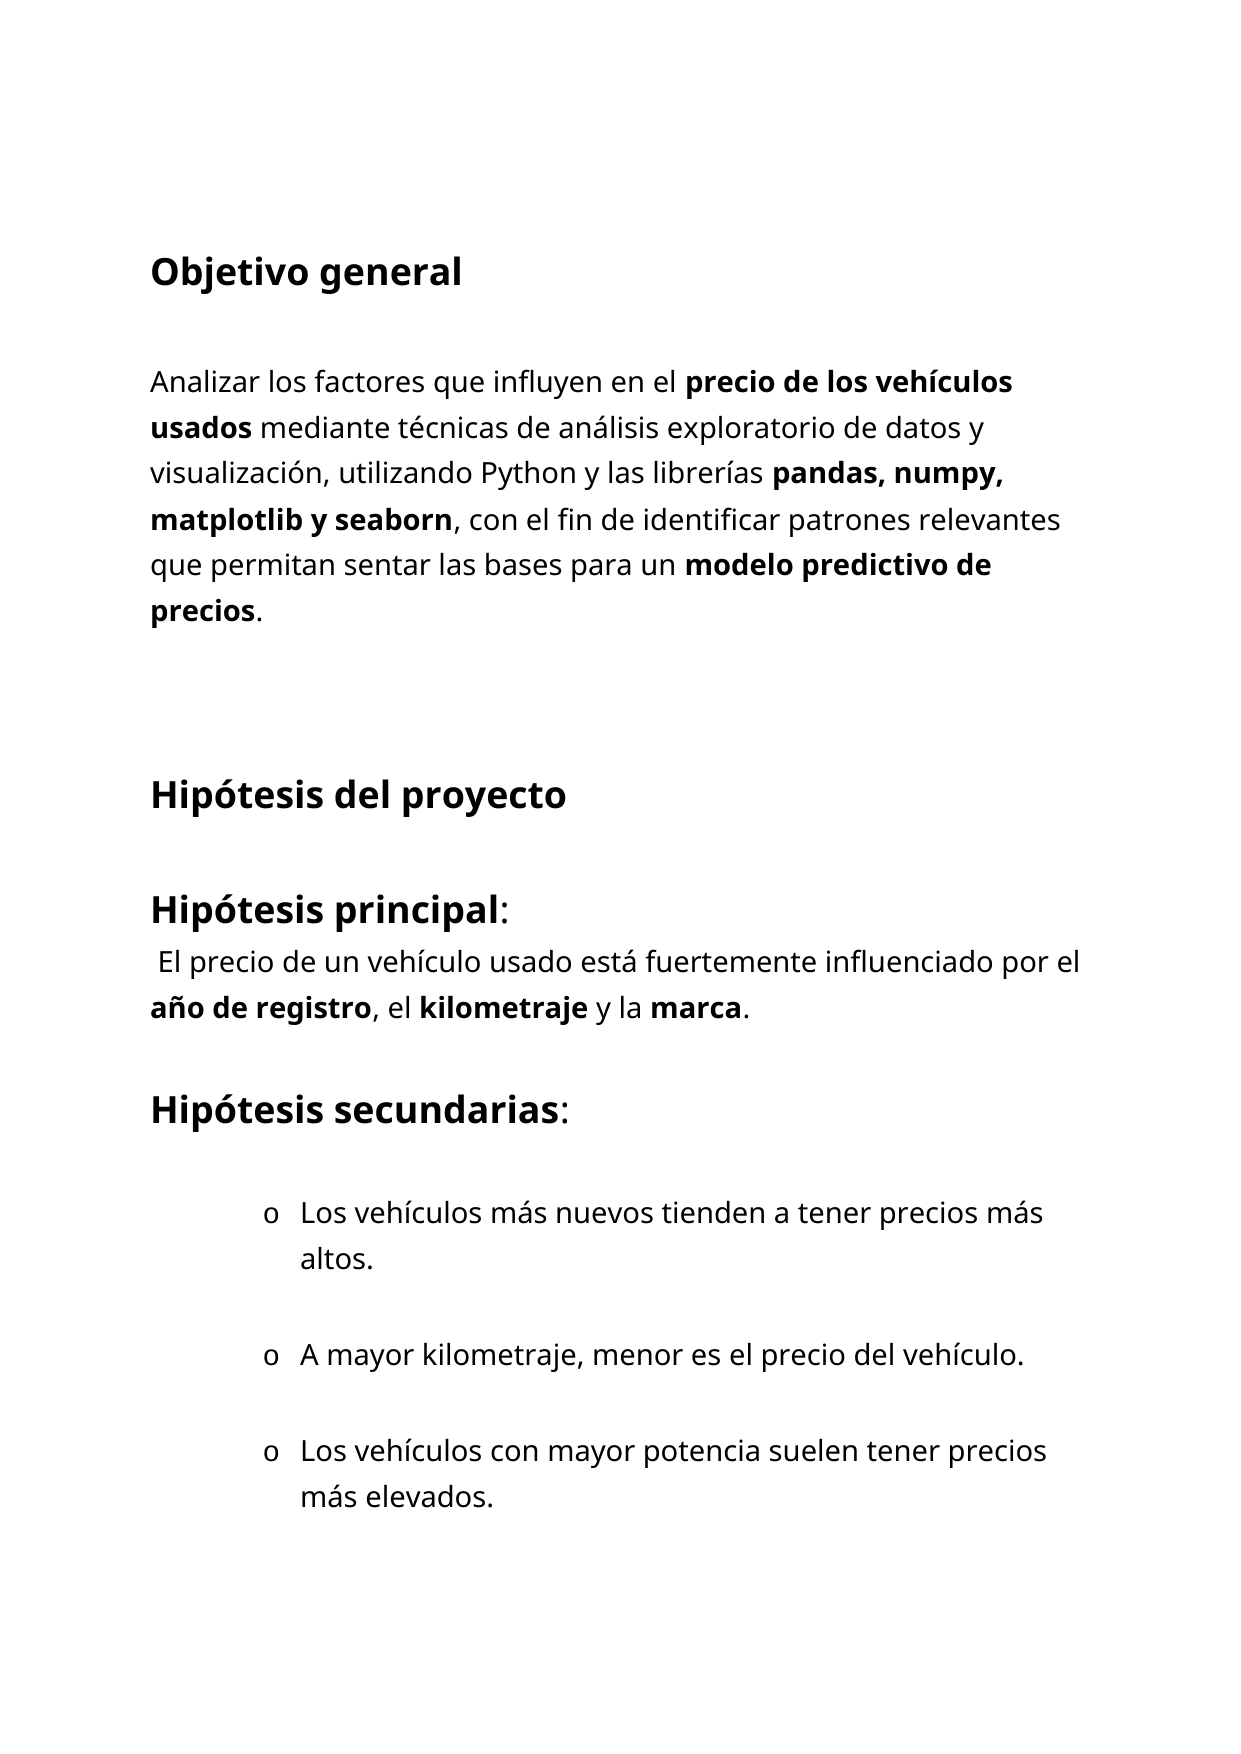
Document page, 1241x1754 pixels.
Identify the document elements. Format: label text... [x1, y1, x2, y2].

subtitle Hipótesis del proyecto [150, 768, 1090, 819]
text Analizar los factores que influyen en el precio de los vehículos usados mediante técnicas de análisis exploratorio de datos y visualización, utilizando Python y las librerías pandas, numpy, matplotlib y seaborn, con el fin de identificar patrones relevantes que permitan sentar las bases para un modelo predictivo de precios. [150, 361, 1090, 630]
list A mayor kilometraje, menor es el precio del vehículo. [262, 1334, 1090, 1374]
list Los vehículos con mayor potencia suelen tener precios más elevados. [262, 1431, 1090, 1516]
text Hipótesis secundarias: [150, 1083, 1090, 1134]
subtitle Objetivo general [150, 246, 1090, 297]
list Los vehículos más nuevos tienden a tener precios más altos. [262, 1192, 1090, 1278]
text Hipótesis principal: El precio de un vehículo usado está fuertemente influenciado por el año de registro, el kilometraje y la marca. [150, 884, 1090, 1027]
